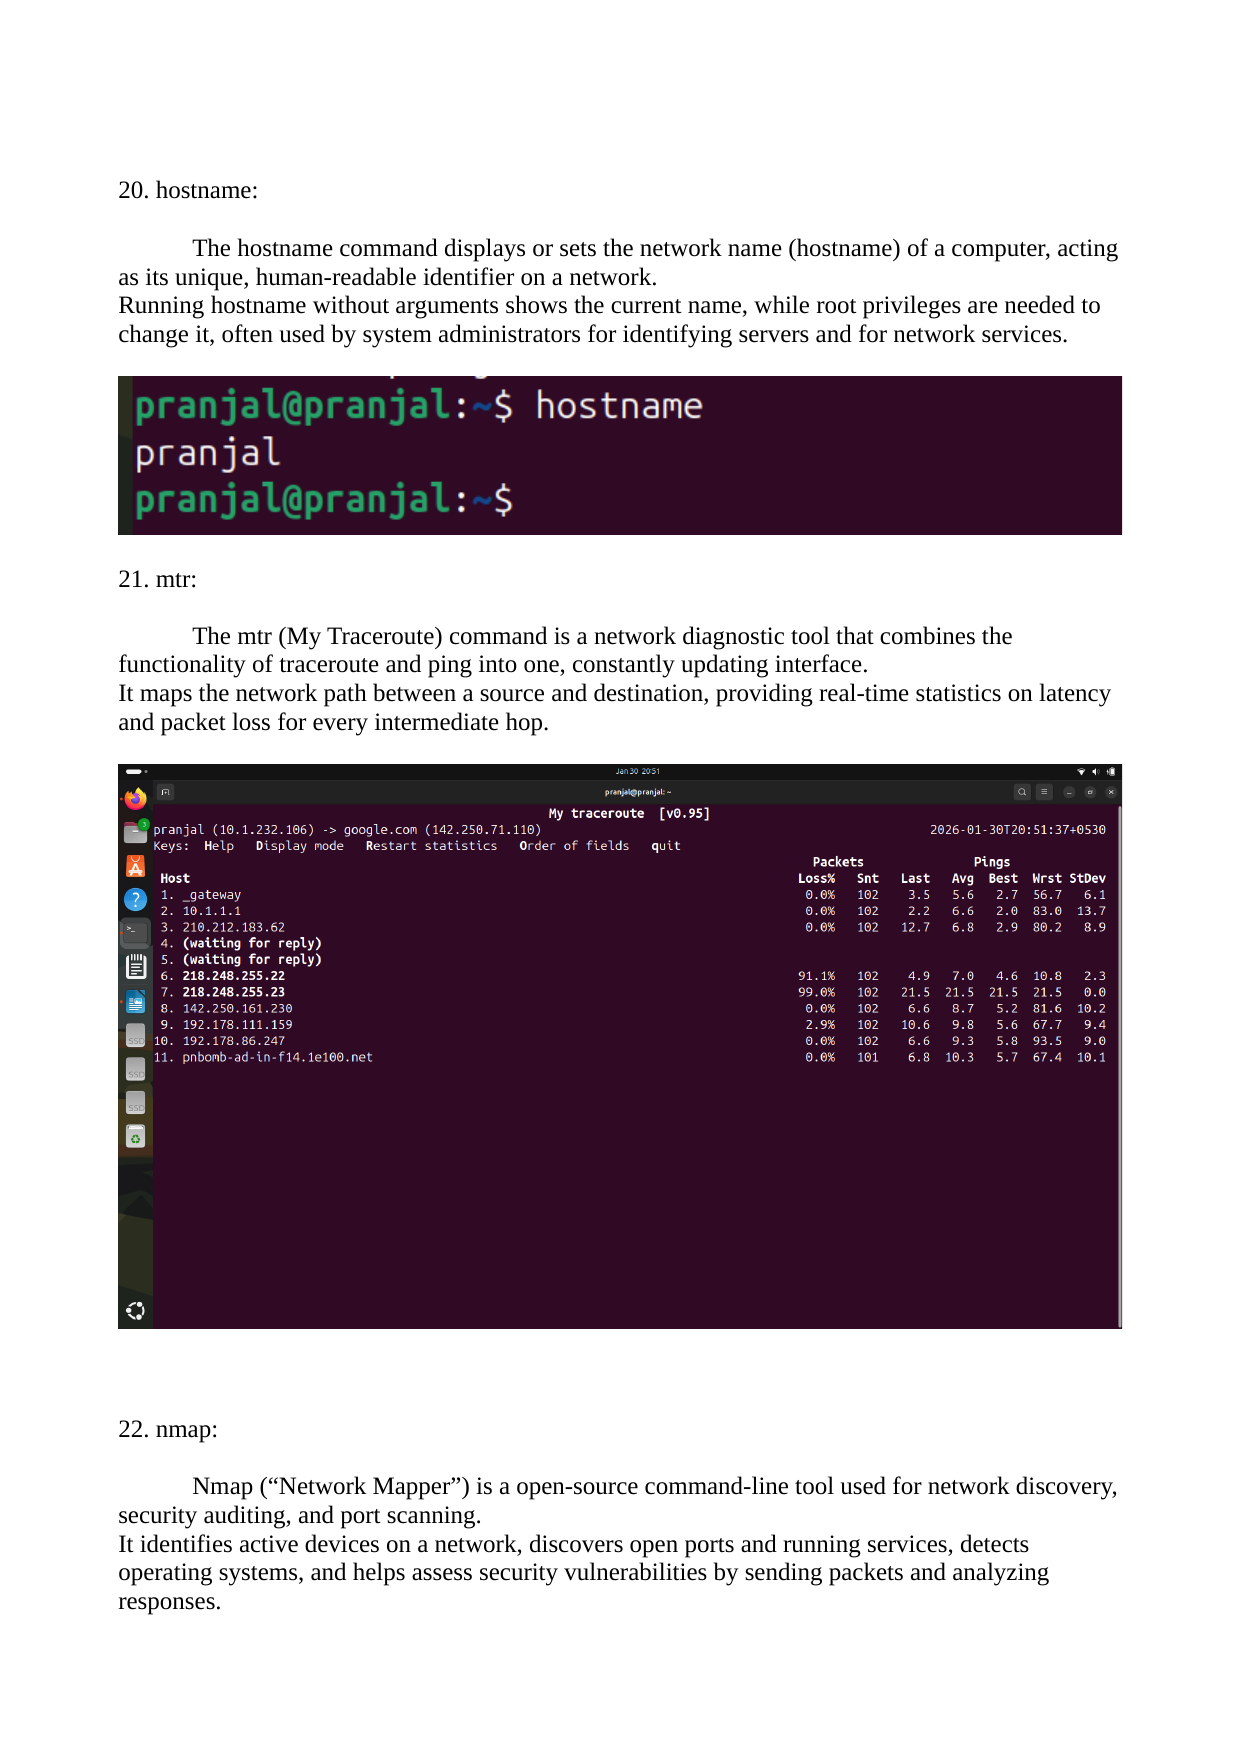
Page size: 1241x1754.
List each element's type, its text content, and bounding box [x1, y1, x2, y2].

text The hostname command displays or sets the network name (hostname) of a computer, acting as its unique, human-readable identifier on a network. [118, 233, 1122, 291]
text Running hostname without arguments shows the current name, while root privileges are needed to change it, often used by system administrators for identifying servers and for network services. [118, 291, 1122, 348]
text 21. mtr: [118, 564, 1122, 592]
picture [118, 764, 1123, 1329]
picture [118, 376, 1123, 535]
text The mtr (My Traceroute) command is a network diagnostic tool that combines the functionality of traceroute and ping into one, constantly updating interface. [118, 621, 1122, 678]
text 22. nmap: [118, 1414, 1122, 1442]
text It identifies active devices on a network, discovers open ports and running services, detects operating systems, and helps assess security vulnerabilities by sending packets and analyzing responses. [118, 1529, 1122, 1615]
text It maps the network path between a source and destination, providing real-time statistics on latency and packet loss for every intermediate hop. [118, 678, 1122, 736]
text Nmap (“Network Mapper”) is a open-source command-line tool used for network discovery, security auditing, and port scanning. [118, 1471, 1122, 1529]
text 20. hostname: [118, 176, 1122, 204]
